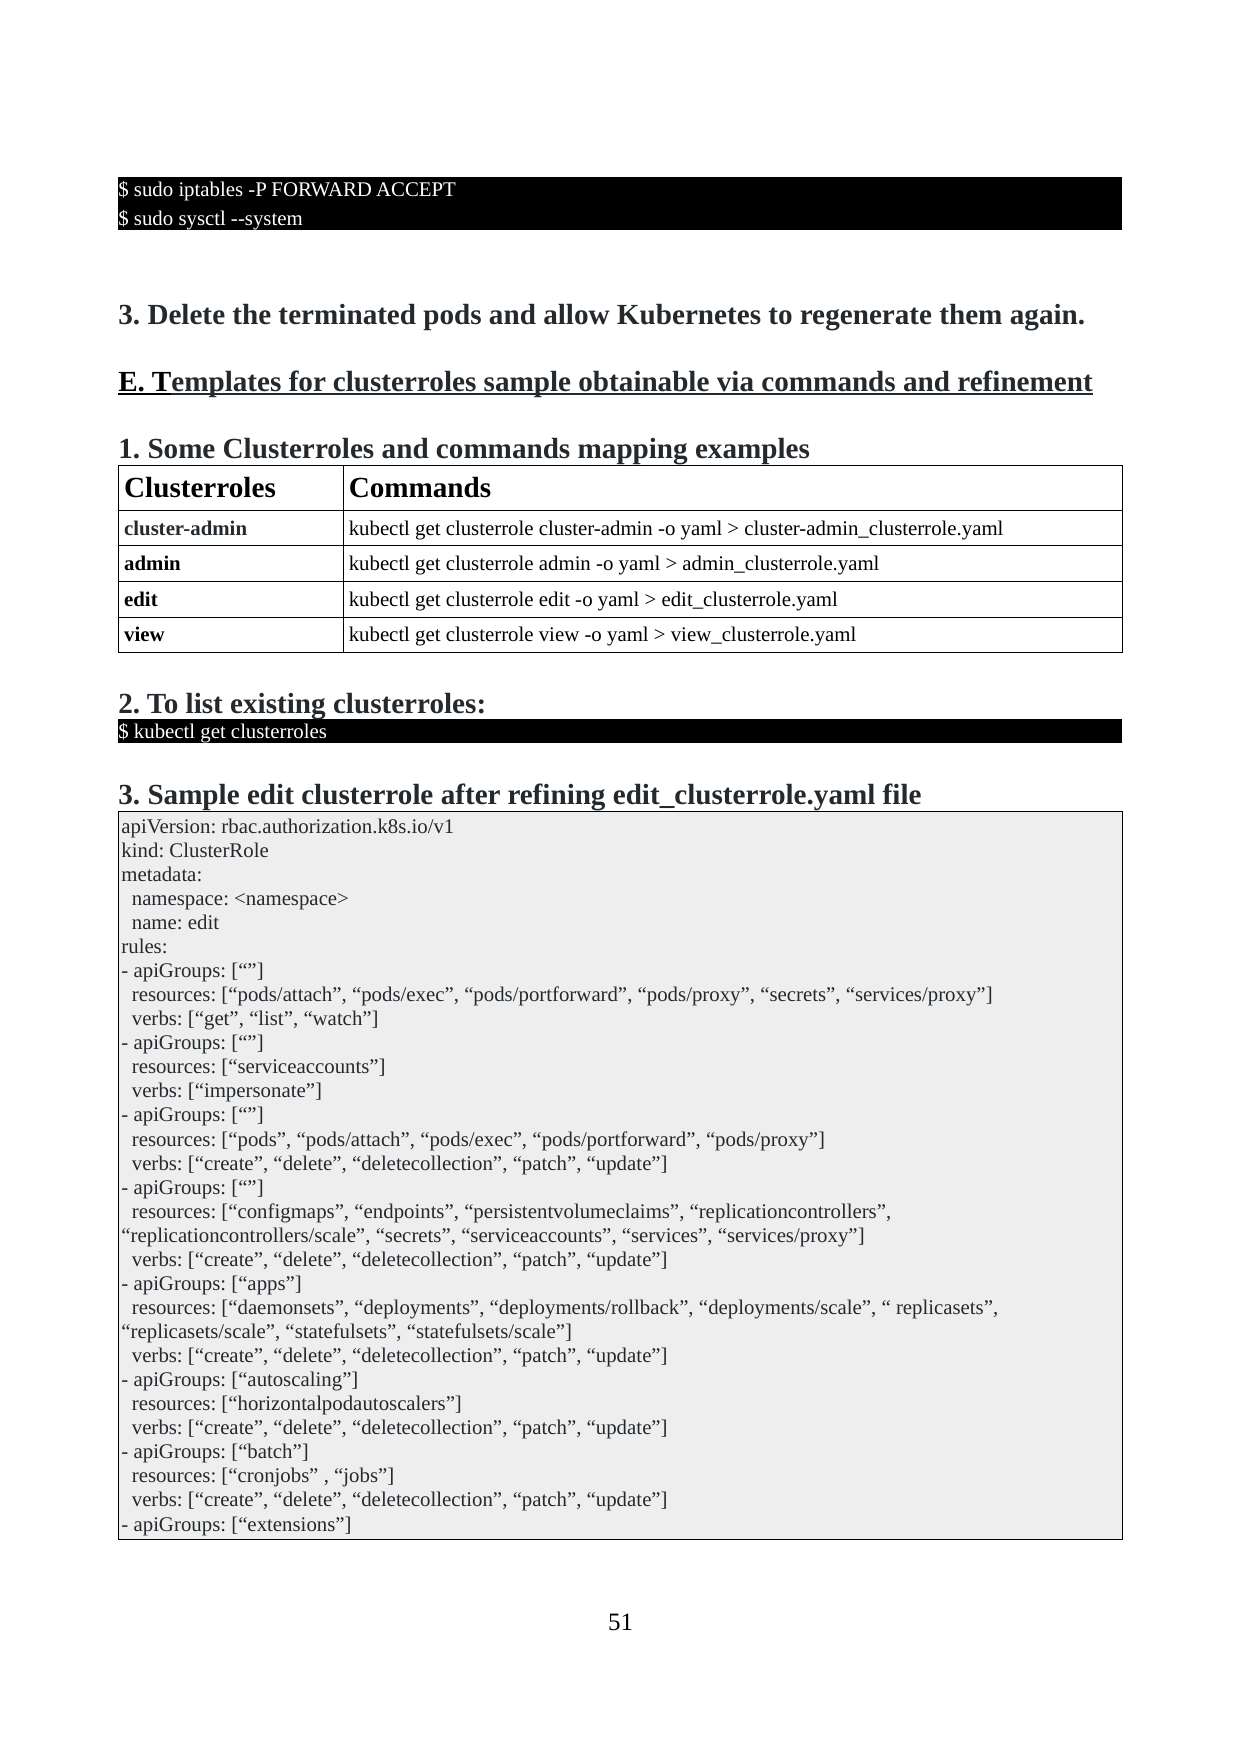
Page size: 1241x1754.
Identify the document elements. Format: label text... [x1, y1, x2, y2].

text resources: [“pods/attach”, “pods/exec”, “pods/portforward”, “pods/proxy”, “secrets”, “services/proxy”] [119, 979, 1122, 1003]
text - apiGroups: [“apps”] [119, 1268, 1122, 1292]
text namespace: <namespace> [119, 883, 1122, 907]
text resources: [“serviceaccounts”] [119, 1051, 1122, 1075]
text $ sudo sysctl --system [118, 206, 1122, 230]
table_cell cluster-admin [119, 511, 343, 545]
text - apiGroups: [“batch”] [119, 1436, 1122, 1460]
text resources: [“pods”, “pods/attach”, “pods/exec”, “pods/portforward”, “pods/proxy”] [119, 1123, 1122, 1147]
text resources: [“configmaps”, “endpoints”, “persistentvolumeclaims”, “replicationcontrollers”, “replicationcontrollers/scale”, “secrets”, “serviceaccounts”, “services”, “services/proxy”] [119, 1196, 1122, 1244]
table_cell view [119, 618, 343, 652]
text resources: [“horizontalpodautoscalers”] [119, 1388, 1122, 1412]
table_cell kubectl get clusterrole admin -o yaml > admin_clusterrole.yaml [344, 546, 1122, 581]
table_cell admin [119, 546, 343, 581]
text 3. Delete the terminated pods and allow Kubernetes to regenerate them again. [118, 297, 1122, 330]
text verbs: [“create”, “delete”, “deletecollection”, “patch”, “update”] [119, 1244, 1122, 1268]
text $ sudo iptables -P FORWARD ACCEPT [118, 177, 1122, 201]
table_cell kubectl get clusterrole cluster-admin -o yaml > cluster-admin_clusterrole.yaml [344, 511, 1122, 545]
text - apiGroups: [“”] [119, 1171, 1122, 1196]
text verbs: [“create”, “delete”, “deletecollection”, “patch”, “update”] [119, 1340, 1122, 1364]
text $ kubectl get clusterroles [118, 719, 1122, 743]
table_header Commands [344, 466, 1122, 510]
text - apiGroups: [“”] [119, 1099, 1122, 1123]
text 2. To list existing clusterroles: [118, 686, 1122, 719]
text - apiGroups: [“extensions”] [119, 1508, 1122, 1539]
table_cell edit [119, 582, 343, 617]
table_cell kubectl get clusterrole edit -o yaml > edit_clusterrole.yaml [344, 582, 1122, 617]
text metadata: [119, 859, 1122, 883]
text resources: [“daemonsets”, “deployments”, “deployments/rollback”, “deployments/scale”, “ replicasets”, “replicasets/scale”, “statefulsets”, “statefulsets/scale”] [119, 1292, 1122, 1340]
text 3. Sample edit clusterrole after refining edit_clusterrole.yaml file [118, 777, 1122, 811]
table_header Clusterroles [119, 466, 343, 510]
text verbs: [“create”, “delete”, “deletecollection”, “patch”, “update”] [119, 1412, 1122, 1436]
text verbs: [“impersonate”] [119, 1075, 1122, 1099]
text resources: [“cronjobs” , “jobs”] [119, 1460, 1122, 1484]
text verbs: [“get”, “list”, “watch”] [119, 1003, 1122, 1027]
text kind: ClusterRole [119, 834, 1122, 859]
text - apiGroups: [“”] [119, 955, 1122, 979]
text E. Templates for clusterroles sample obtainable via commands and refinement [118, 364, 1122, 397]
text - apiGroups: [“”] [119, 1027, 1122, 1051]
text apiVersion: rbac.authorization.k8s.io/v1 [119, 812, 1122, 834]
text 1. Some Clusterroles and commands mapping examples [118, 431, 1122, 464]
text - apiGroups: [“autoscaling”] [119, 1364, 1122, 1388]
text verbs: [“create”, “delete”, “deletecollection”, “patch”, “update”] [119, 1484, 1122, 1508]
text name: edit [119, 907, 1122, 931]
text rules: [119, 931, 1122, 955]
text verbs: [“create”, “delete”, “deletecollection”, “patch”, “update”] [119, 1147, 1122, 1171]
table_cell kubectl get clusterrole view -o yaml > view_clusterrole.yaml [344, 618, 1122, 652]
